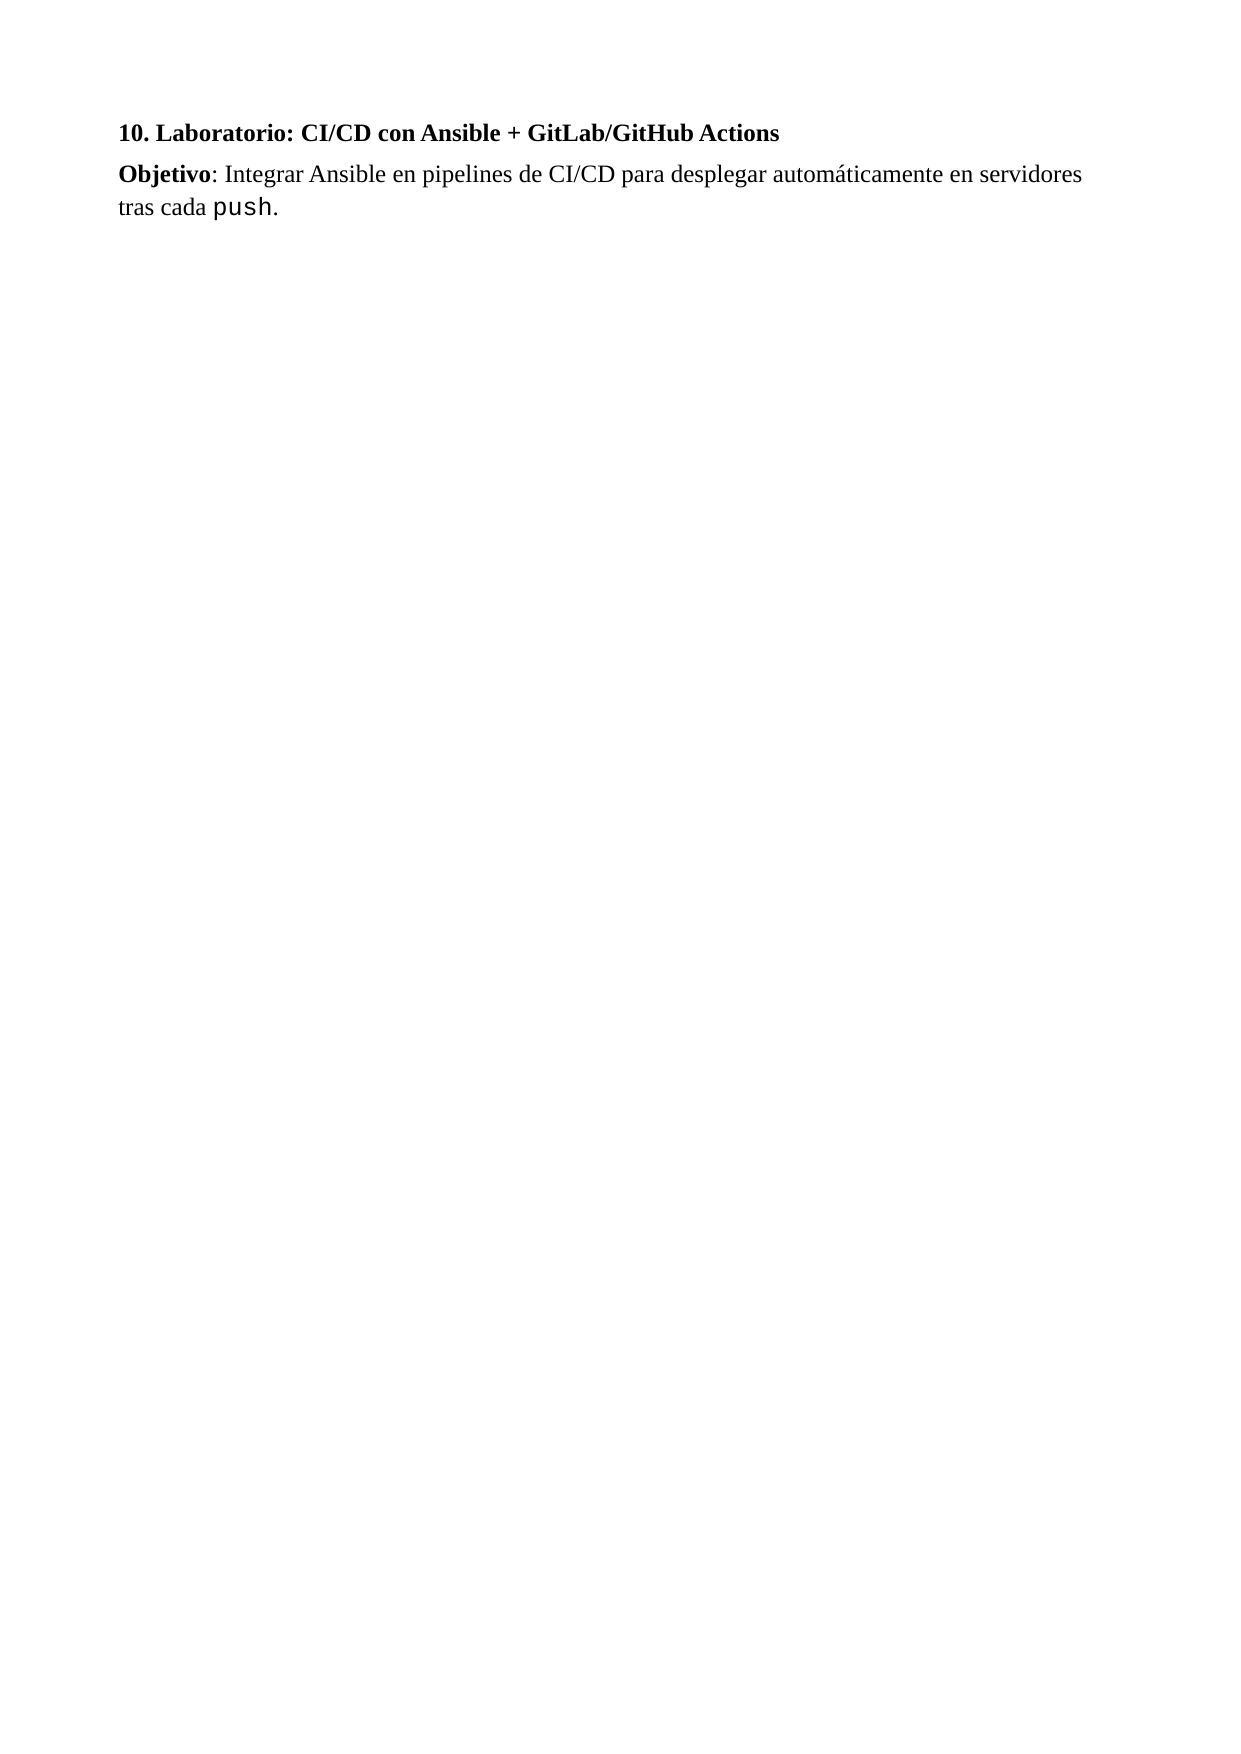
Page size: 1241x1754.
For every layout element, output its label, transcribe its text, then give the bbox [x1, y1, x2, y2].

subtitle 10. Laboratorio: CI/CD con Ansible + GitLab/GitHub Actions [118, 118, 1122, 147]
text Objetivo: Integrar Ansible en pipelines de CI/CD para desplegar automáticamente en servidores tras cada push. [118, 159, 1122, 223]
